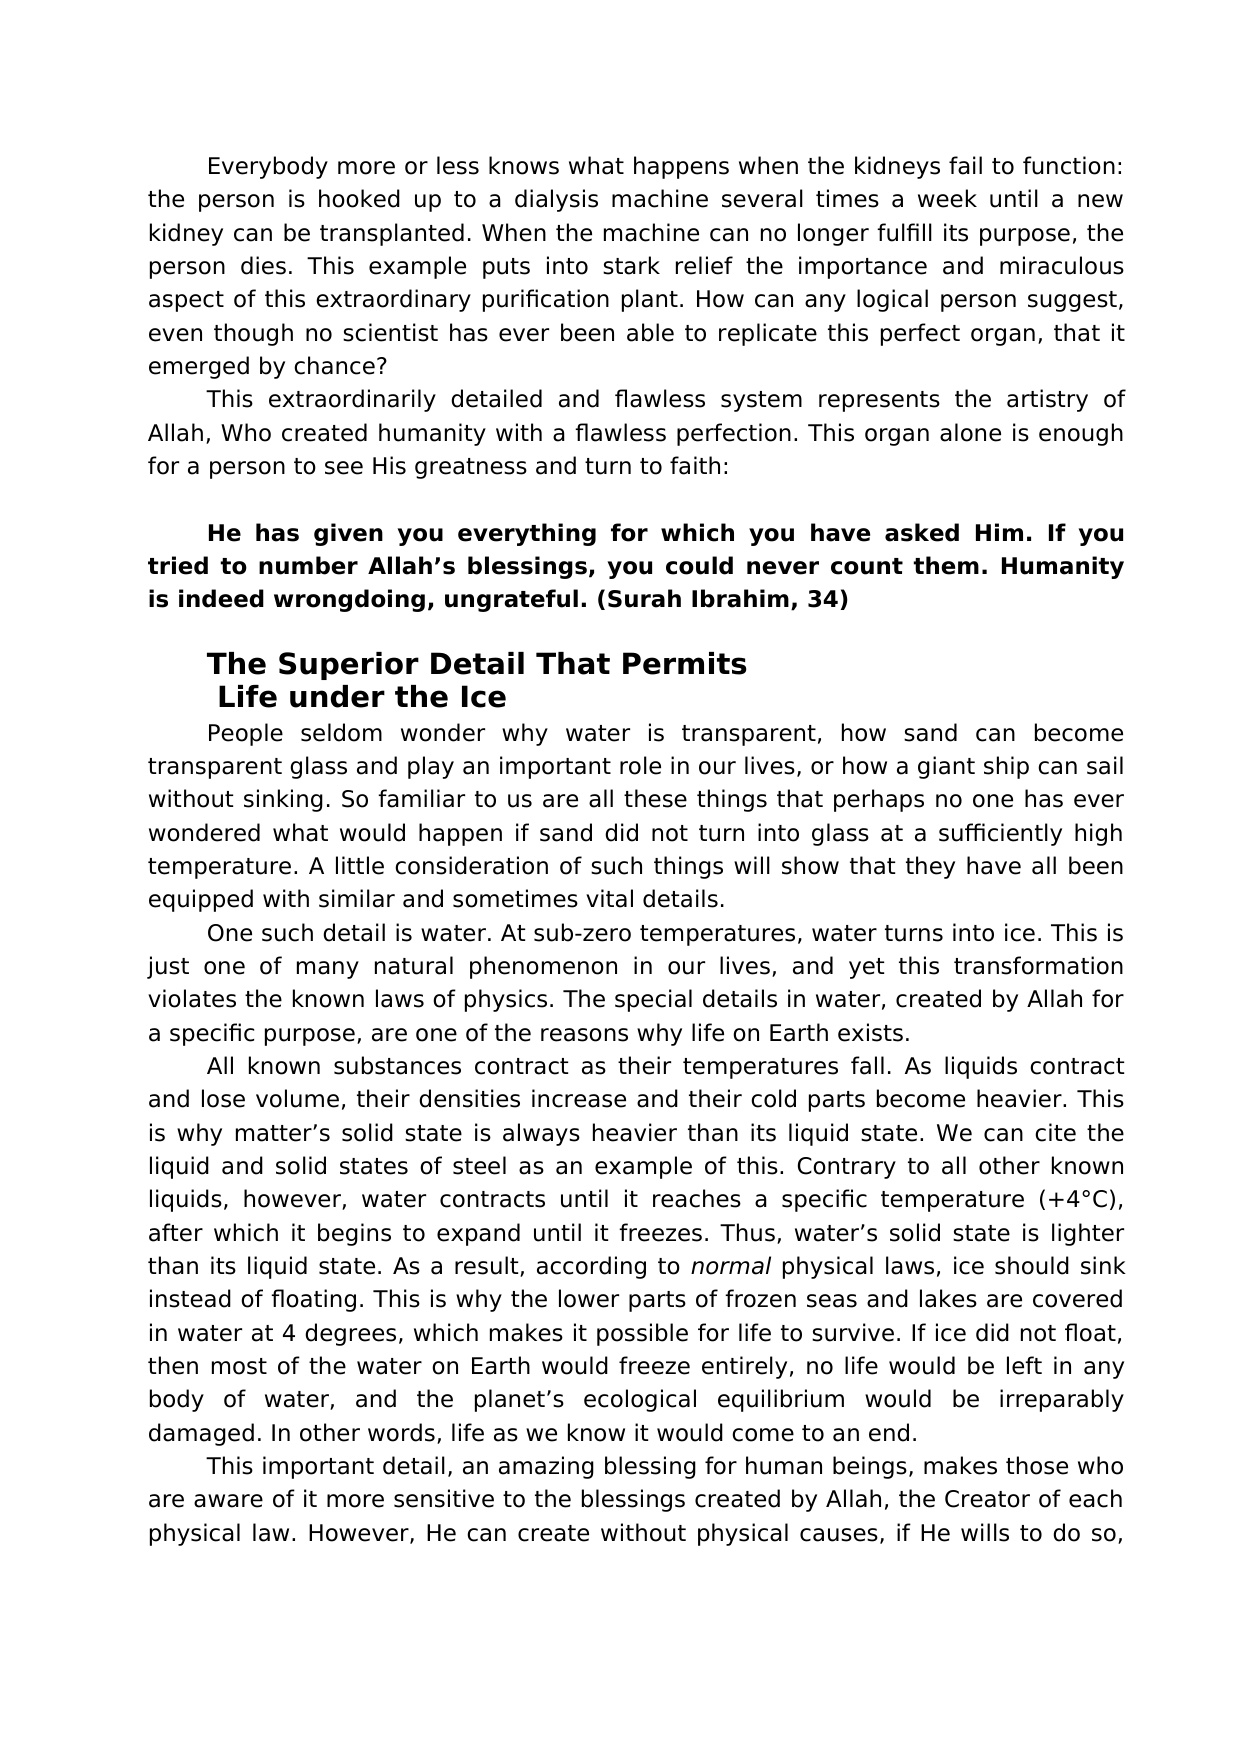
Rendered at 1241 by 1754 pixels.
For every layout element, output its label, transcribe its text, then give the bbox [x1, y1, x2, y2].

text Life under the Ice [148, 681, 1126, 714]
text The Superior Detail That Permits [148, 648, 1126, 681]
text People seldom wonder why water is transparent, how sand can become transparent glass and play an important role in our lives, or how a giant ship can sail without sinking. So familiar to us are all these things that perhaps no one has ever wondered what would happen if sand did not turn into glass at a sufficiently high temperature. A little consideration of such things will show that they have all been equipped with similar and sometimes vital details. [148, 714, 1126, 914]
text One such detail is water. At sub-zero temperatures, water turns into ice. This is just one of many natural phenomenon in our lives, and yet this transformation violates the known laws of physics. The special details in water, created by Allah for a specific purpose, are one of the reasons why life on Earth exists. [148, 914, 1126, 1048]
text This important detail, an amazing blessing for human beings, makes those who are aware of it more sensitive to the blessings created by Allah, the Creator of each physical law. However, He can create without physical causes, if He wills to do so, [148, 1448, 1126, 1548]
text All known substances contract as their temperatures fall. As liquids contract and lose volume, their densities increase and their cold parts become heavier. This is why matter’s solid state is always heavier than its liquid state. We can cite the liquid and solid states of steel as an example of this. Contrary to all other known liquids, however, water contracts until it reaches a specific temperature (+4°C), after which it begins to expand until it freezes. Thus, water’s solid state is lighter than its liquid state. As a result, according to normal physical laws, ice should sink instead of floating. This is why the lower parts of frozen seas and lakes are covered in water at 4 degrees, which makes it possible for life to survive. If ice did not float, then most of the water on Earth would freeze entirely, no life would be left in any body of water, and the planet’s ecological equilibrium would be irreparably damaged. In other words, life as we know it would come to an end. [148, 1048, 1126, 1448]
text He has given you everything for which you have asked Him. If you tried to number Allah’s blessings, you could never count them. Humanity is indeed wrongdoing, ungrateful. (Surah Ibrahim, 34) [148, 514, 1126, 614]
text This extraordinarily detailed and flawless system represents the artistry of Allah, Who created humanity with a flawless perfection. This organ alone is enough for a person to see His greatness and turn to faith: [148, 381, 1126, 481]
text Everybody more or less knows what happens when the kidneys fail to function: the person is hooked up to a dialysis machine several times a week until a new kidney can be transplanted. When the machine can no longer fulfill its purpose, the person dies. This example puts into stark relief the importance and miraculous aspect of this extraordinary purification plant. How can any logical person suggest, even though no scientist has ever been able to replicate this perfect organ, that it emerged by chance? [148, 148, 1126, 381]
